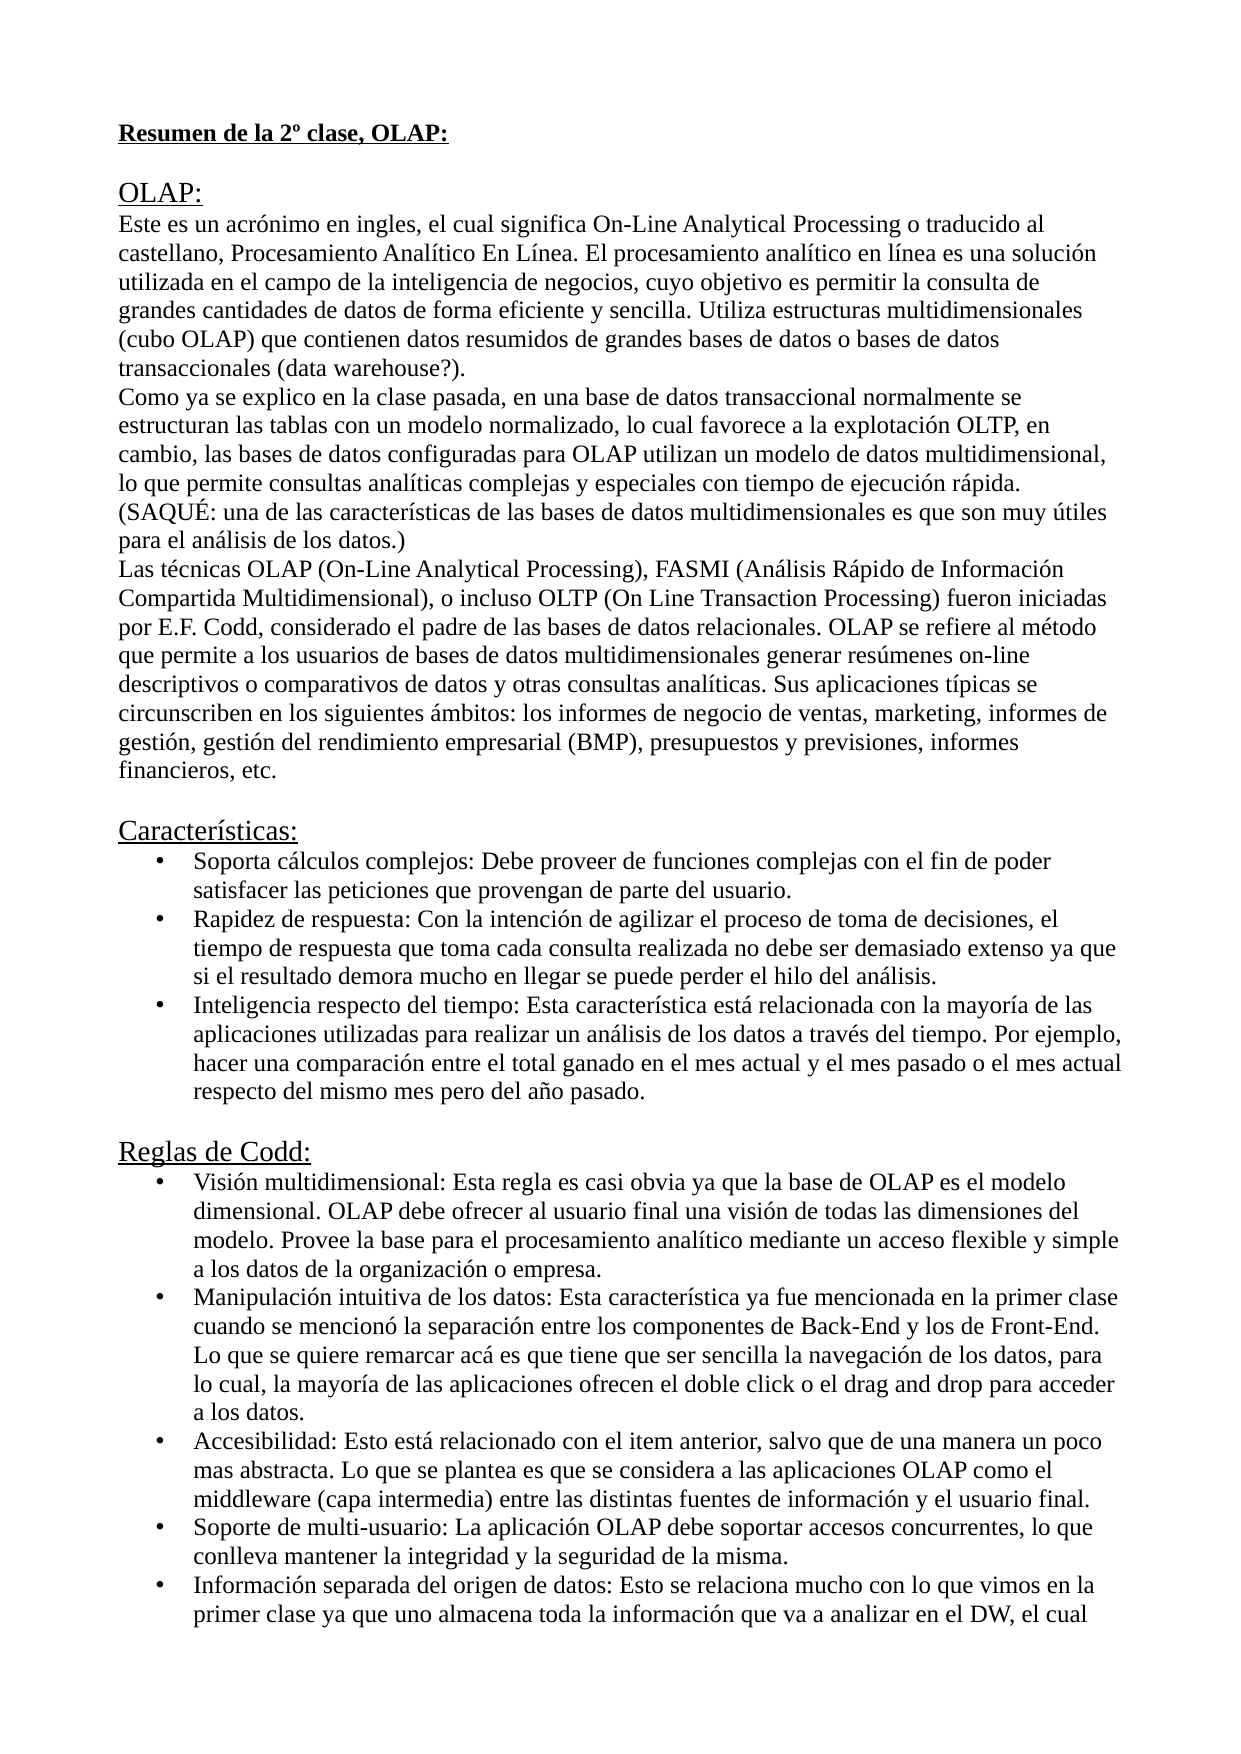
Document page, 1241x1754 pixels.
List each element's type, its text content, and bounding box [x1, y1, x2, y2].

text Las técnicas OLAP (On-Line Analytical Processing), FASMI (Análisis Rápido de Información Compartida Multidimensional), o incluso OLTP (On Line Transaction Processing) fueron iniciadas por E.F. Codd, considerado el padre de las bases de datos relacionales. OLAP se refiere al método que permite a los usuarios de bases de datos multidimensionales generar resúmenes on-line descriptivos o comparativos de datos y otras consultas analíticas. Sus aplicaciones típicas se circunscriben en los siguientes ámbitos: los informes de negocio de ventas, marketing, informes de gestión, gestión del rendimiento empresarial (BMP), presupuestos y previsiones, informes financieros, etc. [118, 554, 1122, 784]
text OLAP: [118, 176, 1122, 209]
list Manipulación intuitiva de los datos: Esta característica ya fue mencionada en la primer clase cuando se mencionó la separación entre los componentes de Back-End y los de Front-End. Lo que se quiere remarcar acá es que tiene que ser sencilla la navegación de los datos, para lo cual, la mayoría de las aplicaciones ofrecen el doble click o el drag and drop para acceder a los datos. [156, 1282, 1122, 1426]
text Como ya se explico en la clase pasada, en una base de datos transaccional normalmente se estructuran las tablas con un modelo normalizado, lo cual favorece a la explotación OLTP, en cambio, las bases de datos configuradas para OLAP utilizan un modelo de datos multidimensional, lo que permite consultas analíticas complejas y especiales con tiempo de ejecución rápida. [118, 382, 1122, 497]
text (SAQUÉ: una de las características de las bases de datos multidimensionales es que son muy útiles para el análisis de los datos.) [118, 497, 1122, 554]
text Características: [118, 813, 1122, 846]
list Soporta cálculos complejos: Debe proveer de funciones complejas con el fin de poder satisfacer las peticiones que provengan de parte del usuario. [156, 846, 1122, 904]
list Accesibilidad: Esto está relacionado con el item anterior, salvo que de una manera un poco mas abstracta. Lo que se plantea es que se considera a las aplicaciones OLAP como el middleware (capa intermedia) entre las distintas fuentes de información y el usuario final. [156, 1426, 1122, 1512]
text Resumen de la 2º clase, OLAP: [118, 118, 1122, 147]
text Reglas de Codd: [118, 1134, 1122, 1167]
text Este es un acrónimo en ingles, el cual significa On-Line Analytical Processing o traducido al castellano, Procesamiento Analítico En Línea. El procesamiento analítico en línea es una solución utilizada en el campo de la inteligencia de negocios, cuyo objetivo es permitir la consulta de grandes cantidades de datos de forma eficiente y sencilla. Utiliza estructuras multidimensionales (cubo OLAP) que contienen datos resumidos de grandes bases de datos o bases de datos transaccionales (data warehouse?). [118, 209, 1122, 382]
list Soporte de multi-usuario: La aplicación OLAP debe soportar accesos concurrentes, lo que conlleva mantener la integridad y la seguridad de la misma. [156, 1512, 1122, 1570]
list Información separada del origen de datos: Esto se relaciona mucho con lo que vimos en la primer clase ya que uno almacena toda la información que va a analizar en el DW, el cual [156, 1570, 1122, 1627]
list Visión multidimensional: Esta regla es casi obvia ya que la base de OLAP es el modelo dimensional. OLAP debe ofrecer al usuario final una visión de todas las dimensiones del modelo. Provee la base para el procesamiento analítico mediante un acceso flexible y simple a los datos de la organización o empresa. [156, 1167, 1122, 1282]
list Rapidez de respuesta: Con la intención de agilizar el proceso de toma de decisiones, el tiempo de respuesta que toma cada consulta realizada no debe ser demasiado extenso ya que si el resultado demora mucho en llegar se puede perder el hilo del análisis. [156, 904, 1122, 990]
list Inteligencia respecto del tiempo: Esta característica está relacionada con la mayoría de las aplicaciones utilizadas para realizar un análisis de los datos a través del tiempo. Por ejemplo, hacer una comparación entre el total ganado en el mes actual y el mes pasado o el mes actual respecto del mismo mes pero del año pasado. [156, 990, 1122, 1105]
